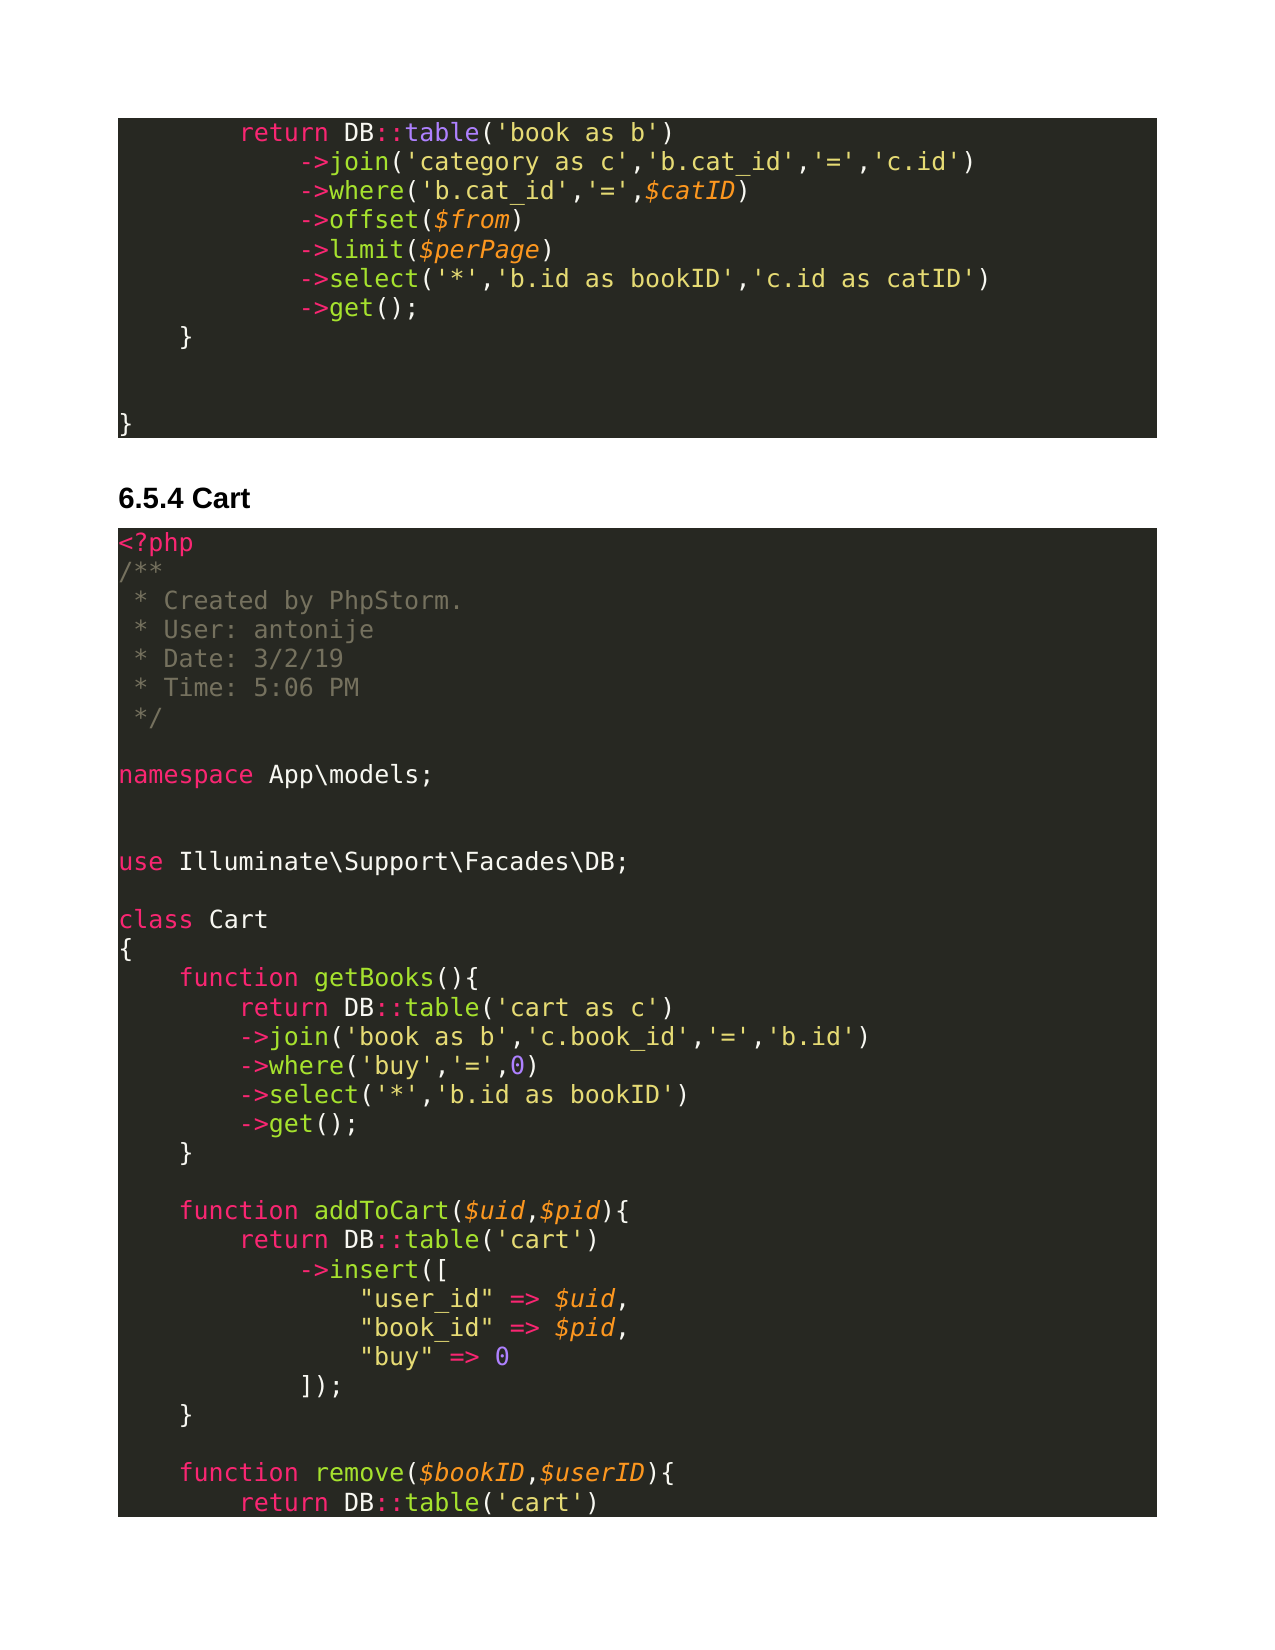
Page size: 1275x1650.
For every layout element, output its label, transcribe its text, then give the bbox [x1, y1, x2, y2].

text return DB::table('book as b') ->join('category as c','b.cat_id','=','c.id') ->where('b.cat_id','=',$catID) ->offset($from) ->limit($perPage) ->select('*','b.id as bookID','c.id as catID') ->get(); } } [118, 118, 1157, 438]
subtitle 6.5.4 Cart [118, 481, 1157, 515]
text <?php /** * Created by PhpStorm. * User: antonije * Date: 3/2/19 * Time: 5:06 PM */ namespace App\models; use Illuminate\Support\Facades\DB; class Cart { function getBooks(){ return DB::table('cart as c') ->join('book as b','c.book_id','=','b.id') ->where('buy','=',0) ->select('*','b.id as bookID') ->get(); } function addToCart($uid,$pid){ return DB::table('cart') ->insert([ "user_id" => $uid, "book_id" => $pid, "buy" => 0 ]); } function remove($bookID,$userID){ return DB::table('cart') [118, 528, 1157, 1517]
